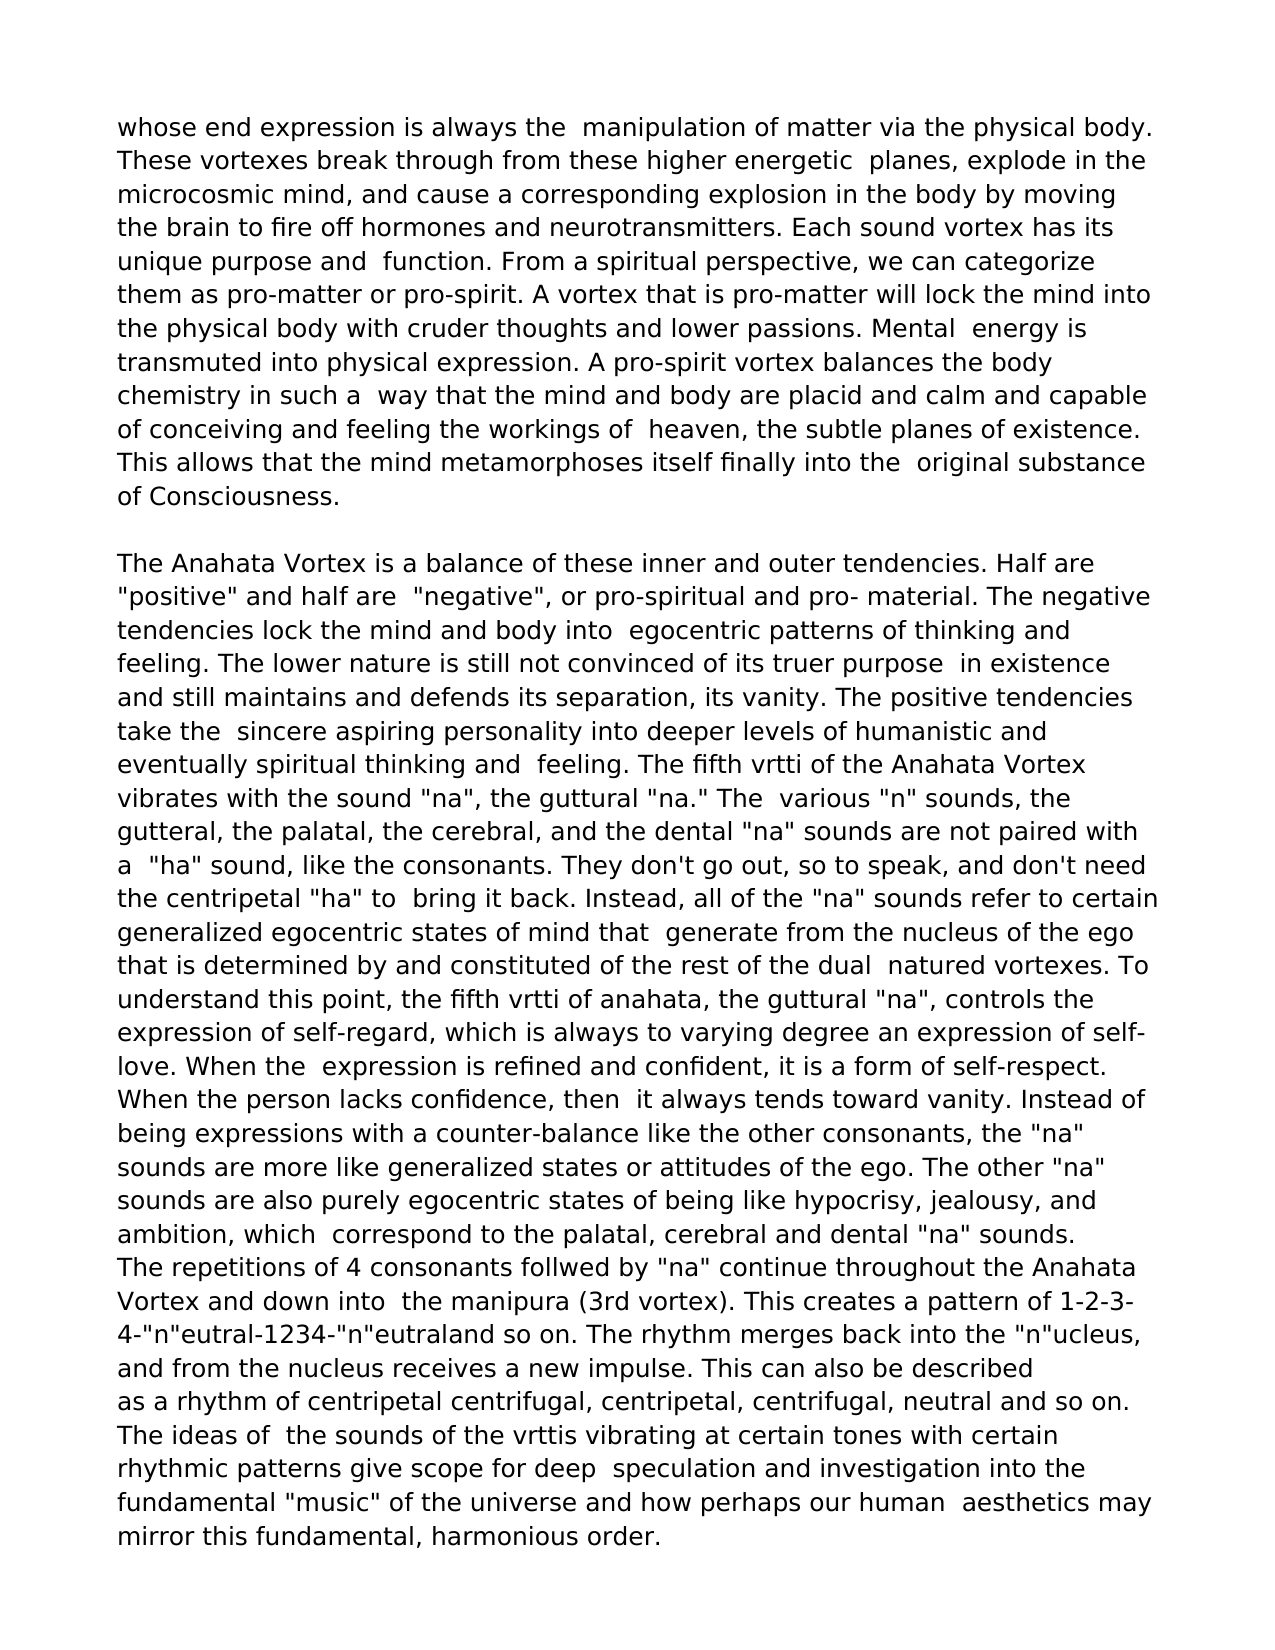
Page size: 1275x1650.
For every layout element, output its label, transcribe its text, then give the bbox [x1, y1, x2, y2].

text The repetitions of 4 consonants follwed by "na" continue throughout the Anahata Vortex and down into the manipura (3rd vortex). This creates a pattern of 1-2-3-4-"n"eutral-1234-"n"eutraland so on. The rhythm merges back into the "n"ucleus, and from the nucleus receives a new impulse. This can also be described [117, 1253, 1159, 1383]
text The Anahata Vortex is a balance of these inner and outer tendencies. Half are "positive" and half are "negative", or pro-spiritual and pro- material. The negative tendencies lock the mind and body into egocentric patterns of thinking and feeling. The lower nature is still not convinced of its truer purpose in existence and still maintains and defends its separation, its vanity. The positive tendencies take the sincere aspiring personality into deeper levels of humanistic and eventually spiritual thinking and feeling. The fifth vrtti of the Anahata Vortex vibrates with the sound "na", the guttural "na." The various "n" sounds, the gutteral, the palatal, the cerebral, and the dental "na" sounds are not paired with a "ha" sound, like the consonants. They don't go out, so to speak, and don't need the centripetal "ha" to bring it back. Instead, all of the "na" sounds refer to certain generalized egocentric states of mind that generate from the nucleus of the ego that is determined by and constituted of the rest of the dual natured vortexes. To understand this point, the fifth vrtti of anahata, the guttural "na", controls the expression of self-regard, which is always to varying degree an expression of self-love. When the expression is refined and confident, it is a form of self-respect. When the person lacks confidence, then it always tends toward vanity. Instead of being expressions with a counter-balance like the other consonants, the "na" sounds are more like generalized states or attitudes of the ego. The other "na" sounds are also purely egocentric states of being like hypocrisy, jealousy, and ambition, which correspond to the palatal, cerebral and dental "na" sounds. [117, 549, 1159, 1249]
text whose end expression is always the manipulation of matter via the physical body. These vortexes break through from these higher energetic planes, explode in the microcosmic mind, and cause a corresponding explosion in the body by moving the brain to fire off hormones and neurotransmitters. Each sound vortex has its unique purpose and function. From a spiritual perspective, we can categorize them as pro-matter or pro-spirit. A vortex that is pro-matter will lock the mind into the physical body with cruder thoughts and lower passions. Mental energy is transmuted into physical expression. A pro-spirit vortex balances the body chemistry in such a way that the mind and body are placid and calm and capable of conceiving and feeling the workings of heaven, the subtle planes of existence. This allows that the mind metamorphoses itself finally into the original substance of Consciousness. [117, 113, 1159, 511]
text as a rhythm of centripetal centrifugal, centripetal, centrifugal, neutral and so on. The ideas of the sounds of the vrttis vibrating at certain tones with certain rhythmic patterns give scope for deep speculation and investigation into the fundamental "music" of the universe and how perhaps our human aesthetics may mirror this fundamental, harmonious order. [117, 1388, 1159, 1551]
